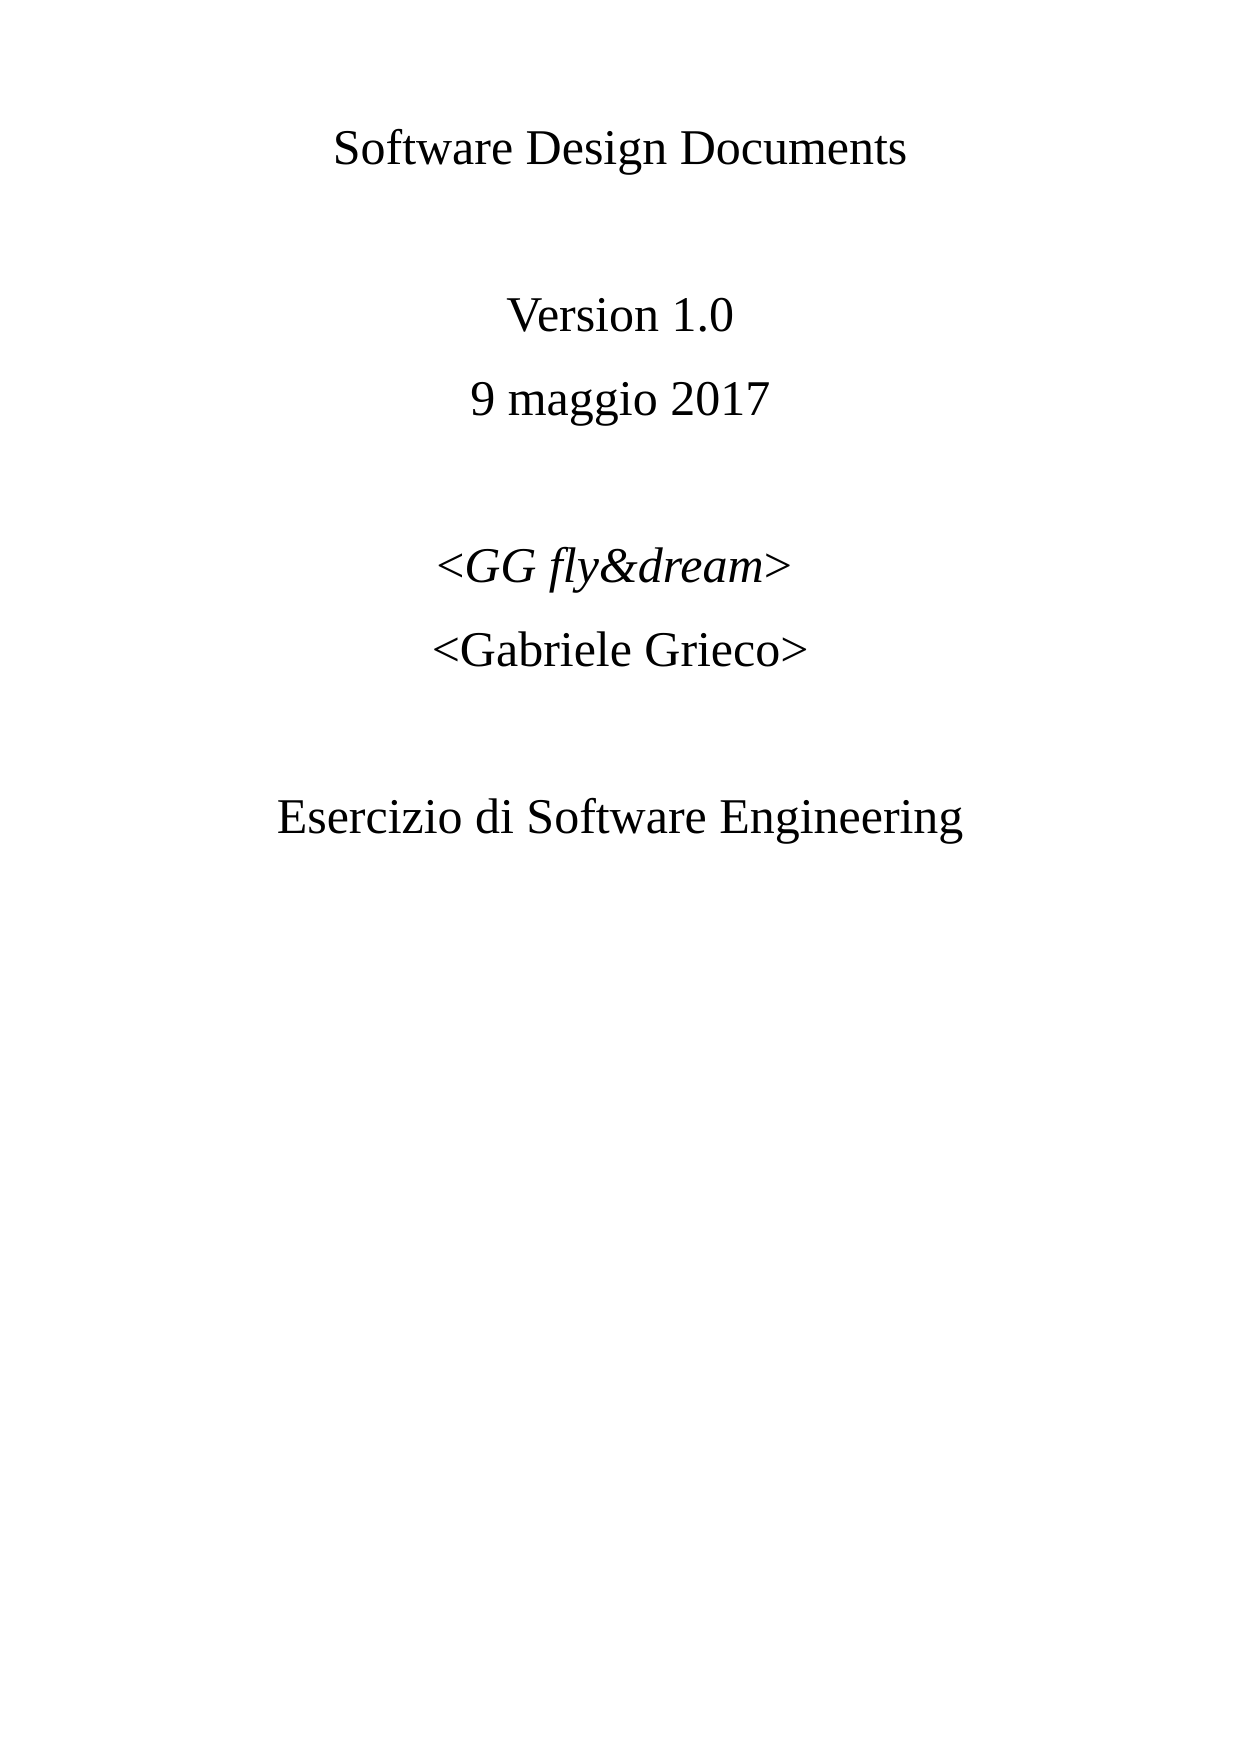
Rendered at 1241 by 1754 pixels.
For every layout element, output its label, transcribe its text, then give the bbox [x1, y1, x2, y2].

text <GG fly&dream> [118, 536, 1122, 593]
text <Gabriele Grieco> [118, 619, 1122, 677]
text Software Design Documents [118, 118, 1122, 176]
text Esercizio di Software Engineering [118, 786, 1122, 844]
text 9 maggio 2017 [118, 369, 1122, 426]
text Version 1.0 [118, 285, 1122, 343]
